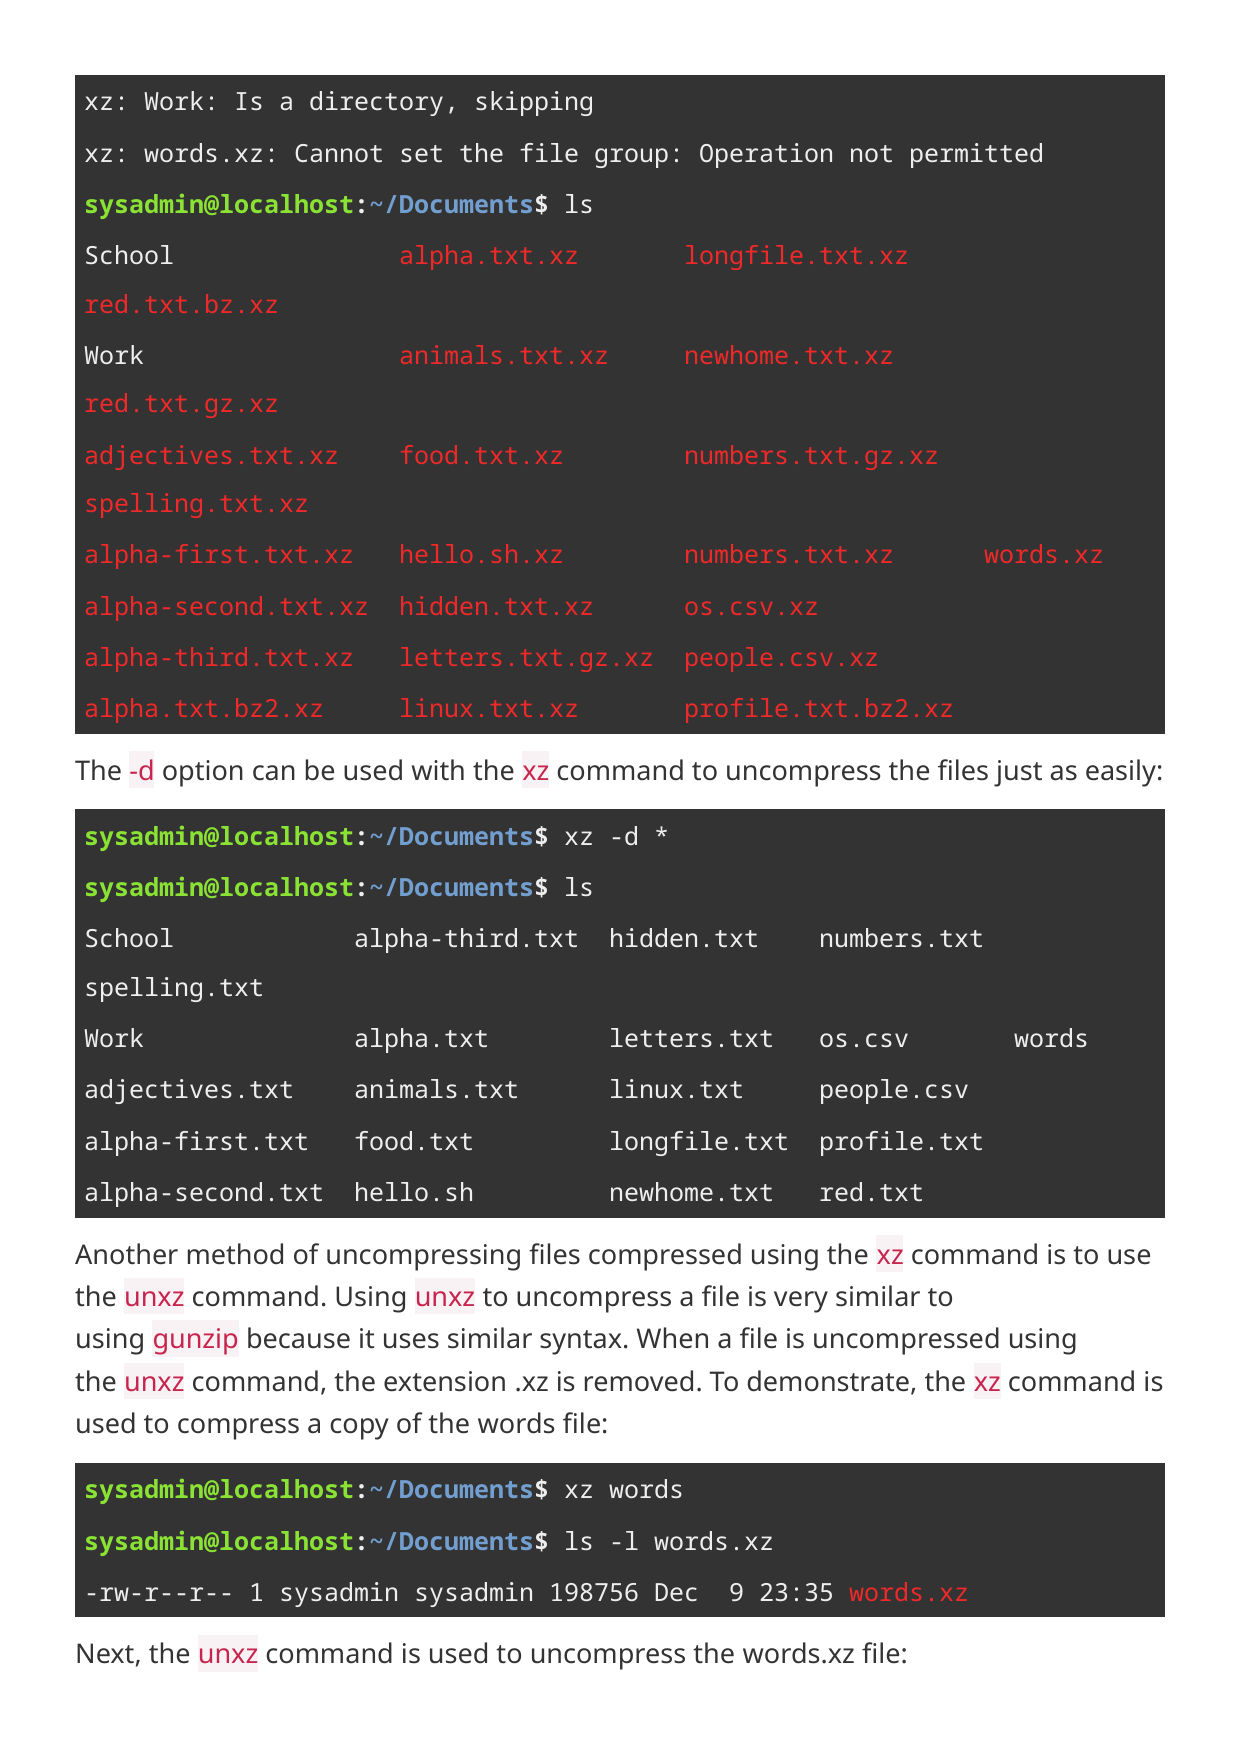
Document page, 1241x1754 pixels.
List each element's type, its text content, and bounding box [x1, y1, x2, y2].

text sysadmin@localhost:~/Documents$ xz words [75, 1463, 1165, 1506]
text sysadmin@localhost:~/Documents$ ls [75, 861, 1165, 904]
text alpha-second.txt.xz hidden.txt.xz os.csv.xz [75, 579, 1165, 622]
text alpha-first.txt food.txt longfile.txt profile.txt [75, 1114, 1165, 1158]
text alpha-second.txt hello.sh newhome.txt red.txt [75, 1166, 1165, 1218]
text School alpha.txt.xz longfile.txt.xz red.txt.bz.xz [75, 229, 1165, 320]
text Next, the unxz command is used to uncompress the words.xz file: [75, 1635, 1165, 1672]
text Work animals.txt.xz newhome.txt.xz red.txt.gz.xz [75, 329, 1165, 420]
text Another method of uncompressing files compressed using the xz command is to use the unxz command. Using unxz to uncompress a file is very similar to using gunzip because it uses similar syntax. When a file is uncompressed using the unxz command, the extension .xz is removed. To demonstrate, the xz command is used to compress a copy of the words file: [75, 1235, 1165, 1442]
text sysadmin@localhost:~/Documents$ ls -l words.xz [75, 1514, 1165, 1557]
text The -d option can be used with the xz command to uncompress the files just as easily: [75, 751, 1165, 788]
text xz: Work: Is a directory, skipping [75, 75, 1165, 118]
text Work alpha.txt letters.txt os.csv words [75, 1012, 1165, 1055]
text sysadmin@localhost:~/Documents$ xz -d * [75, 809, 1165, 852]
text -rw-r--r-- 1 sysadmin sysadmin 198756 Dec 9 23:35 words.xz [75, 1566, 1165, 1617]
text sysadmin@localhost:~/Documents$ ls [75, 178, 1165, 221]
text adjectives.txt.xz food.txt.xz numbers.txt.gz.xz spelling.txt.xz [75, 428, 1165, 520]
text alpha.txt.bz2.xz linux.txt.xz profile.txt.bz2.xz [75, 682, 1165, 734]
text School alpha-third.txt hidden.txt numbers.txt spelling.txt [75, 912, 1165, 1003]
text alpha-third.txt.xz letters.txt.gz.xz people.csv.xz [75, 631, 1165, 674]
text alpha-first.txt.xz hello.sh.xz numbers.txt.xz words.xz [75, 528, 1165, 571]
text xz: words.xz: Cannot set the file group: Operation not permitted [75, 126, 1165, 169]
text adjectives.txt animals.txt linux.txt people.csv [75, 1063, 1165, 1106]
